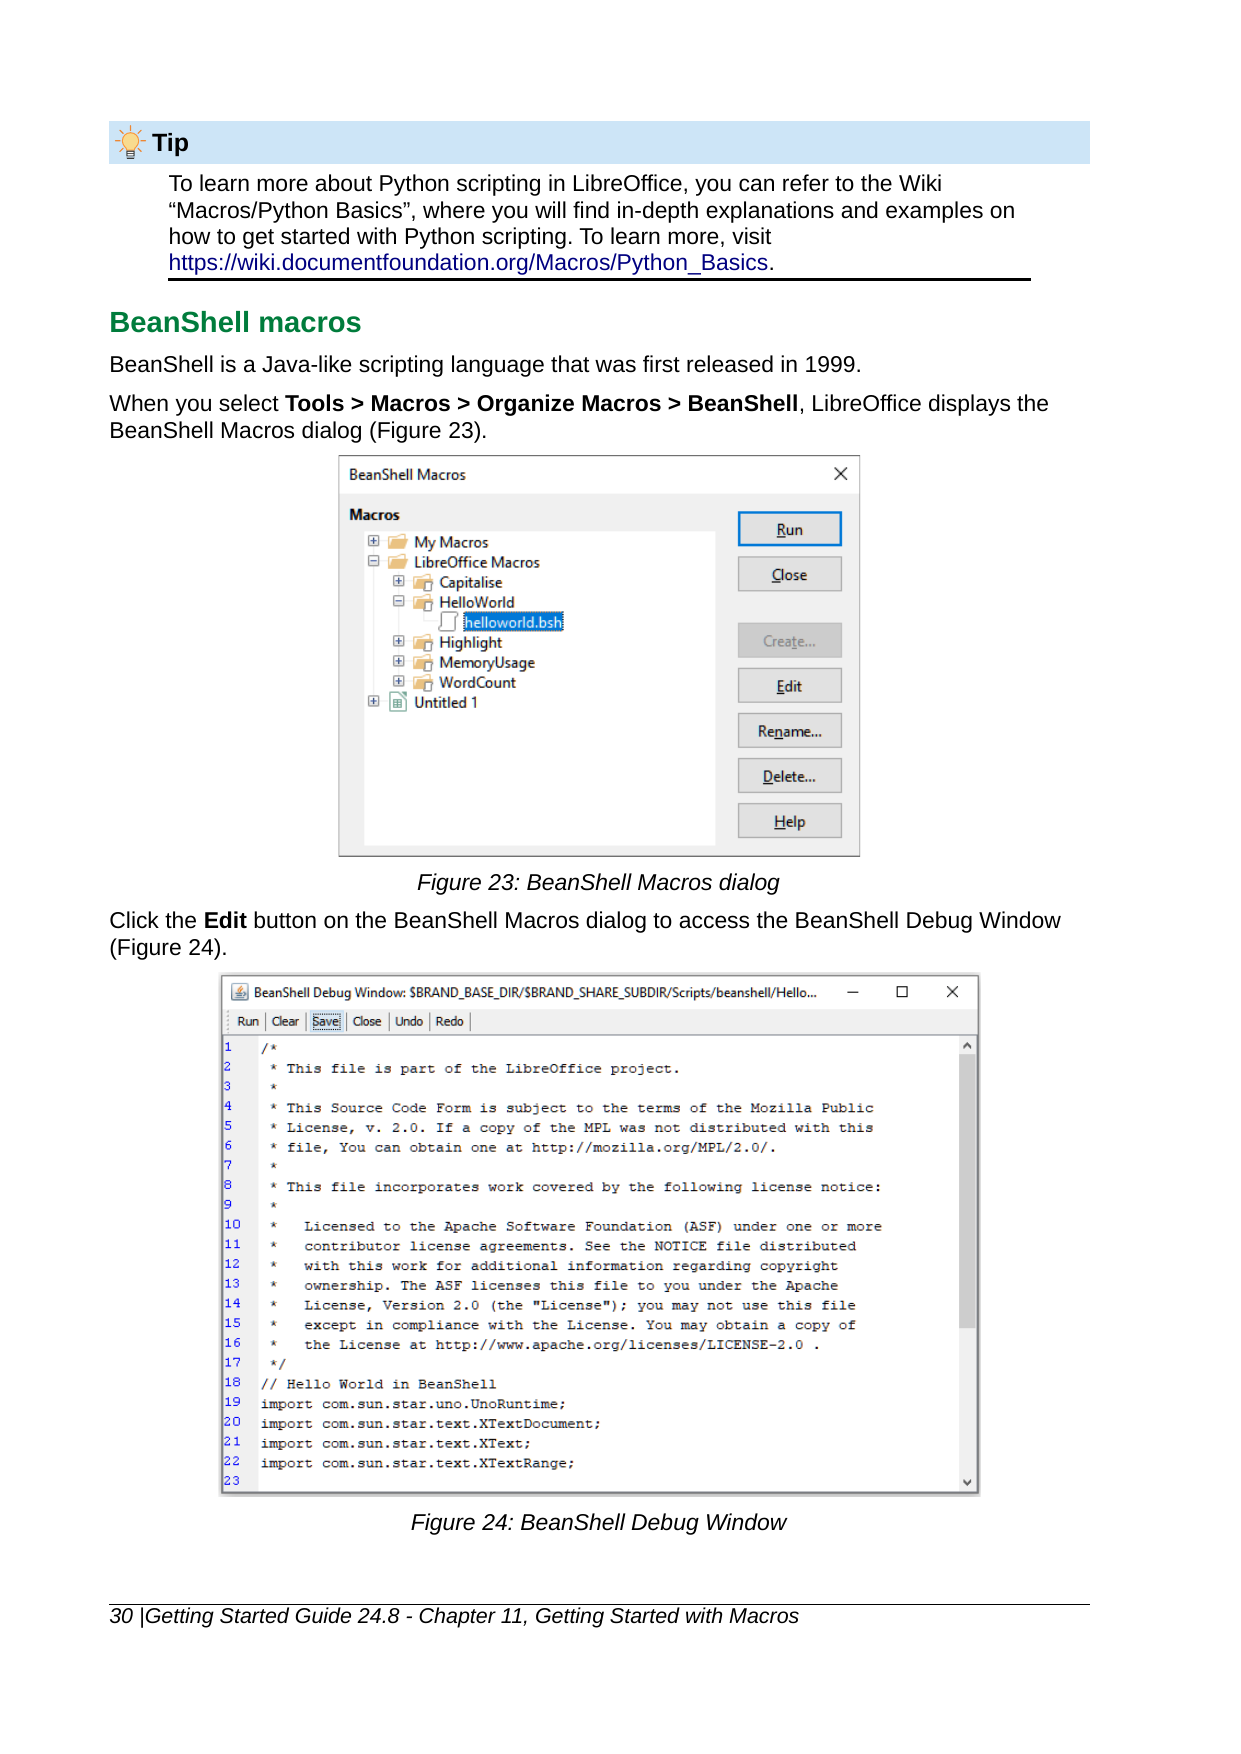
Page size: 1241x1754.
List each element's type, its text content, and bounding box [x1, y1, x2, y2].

picture [218, 972, 981, 1497]
text Figure 23: BeanShell Macros dialog [339, 869, 860, 895]
subtitle BeanShell macros [109, 305, 1090, 339]
text Click the Edit button on the BeanShell Macros dialog to access the BeanShell Debug Window (Figure 24). [109, 907, 1090, 960]
text When you select Tools > Macros > Organize Macros > BeanShell, LibreOffice displays the BeanShell Macros dialog (Figure 23). [109, 390, 1090, 443]
subtitle Tip [109, 121, 1090, 164]
text Figure 24: BeanShell Debug Window [218, 1509, 981, 1535]
text BeanShell is a Java-like scripting language that was first released in 1999. [109, 351, 1090, 378]
text To learn more about Python scripting in LibreOffice, you can refer to the Wiki “Macros/Python Basics”, where you will find in-depth explanations and examples on how to get started with Python scripting. To learn more, visit https://wiki.documentfoundation.org/Macros/Python_Basics. [168, 170, 1031, 278]
picture [338, 455, 861, 857]
